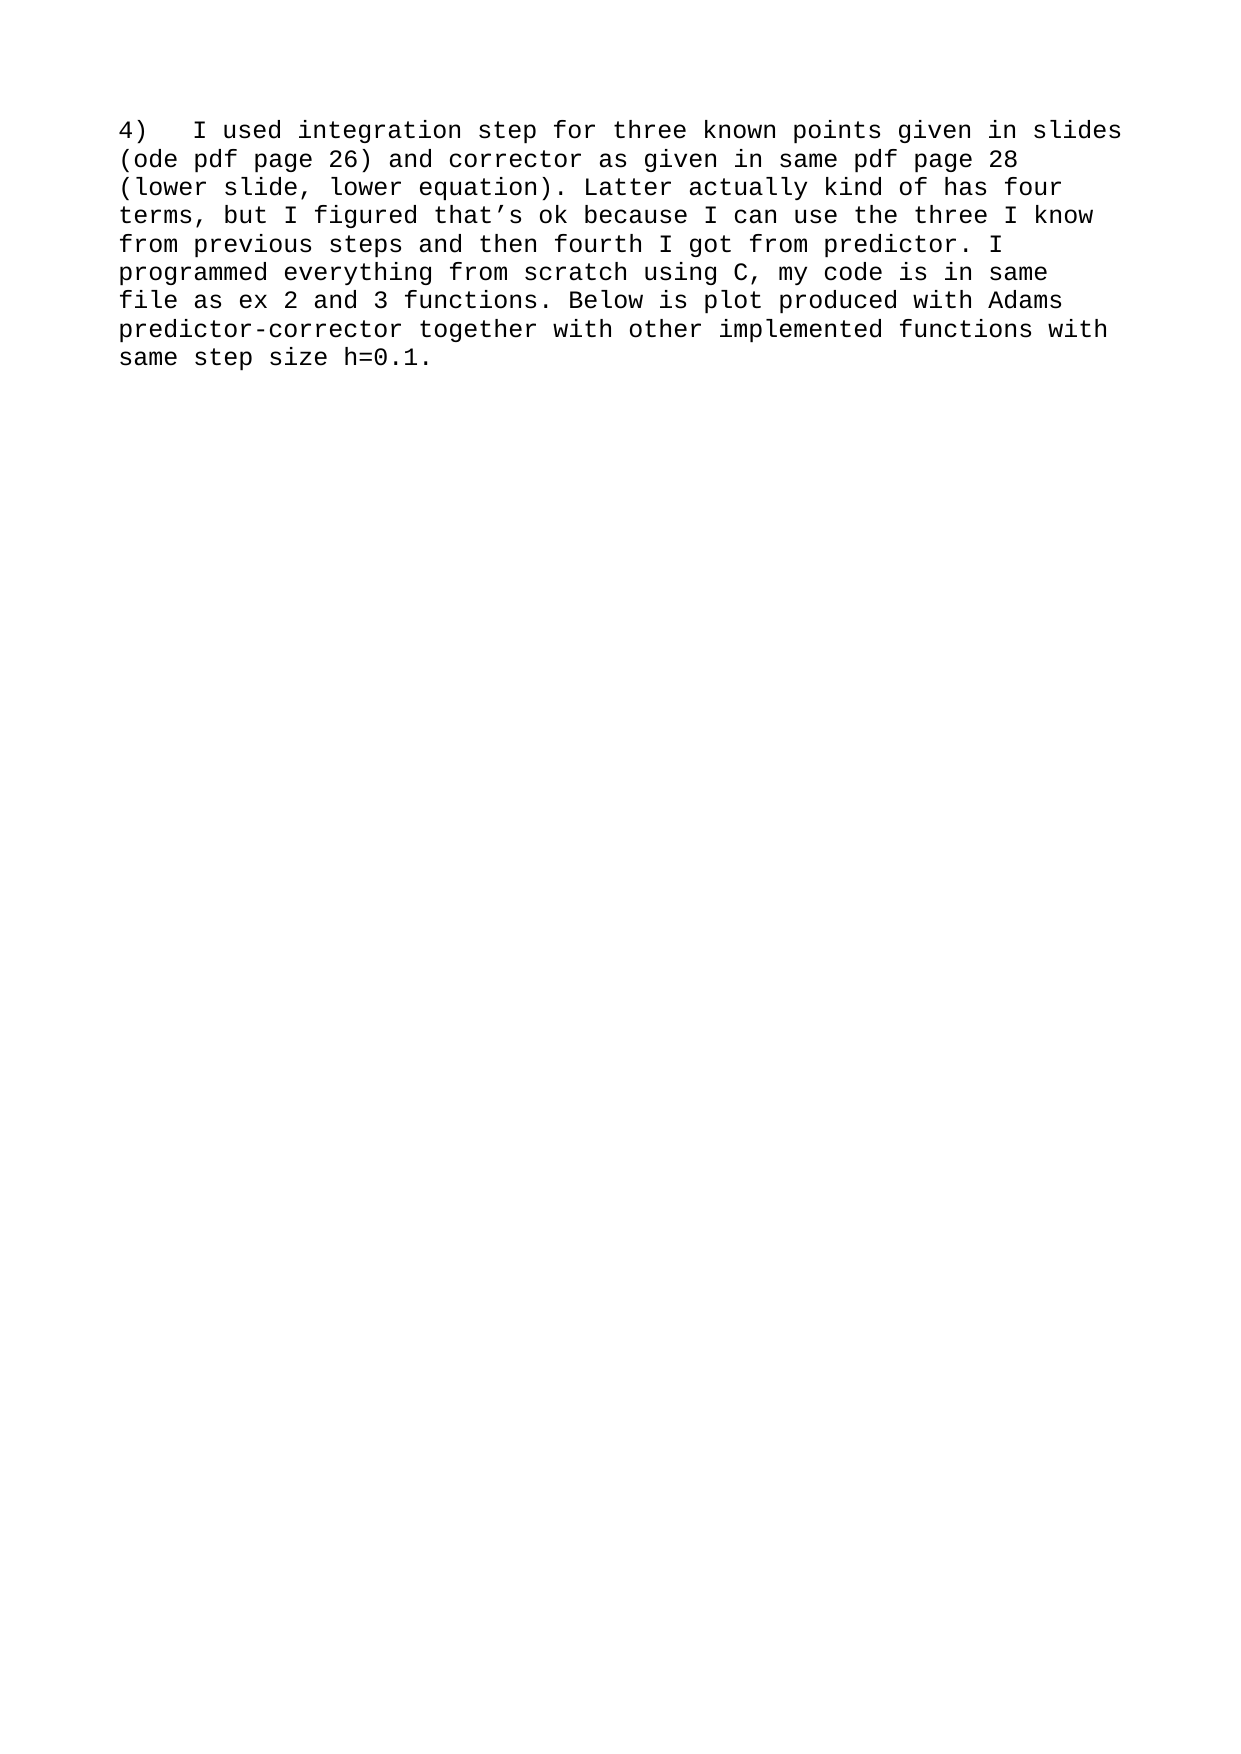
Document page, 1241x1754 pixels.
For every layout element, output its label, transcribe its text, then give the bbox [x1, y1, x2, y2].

text 4) I used integration step for three known points given in slides (ode pdf page 26) and corrector as given in same pdf page 28 (lower slide, lower equation). Latter actually kind of has four terms, but I figured that’s ok because I can use the three I know from previous steps and then fourth I got from predictor. I programmed everything from scratch using C, my code is in same file as ex 2 and 3 functions. Below is plot produced with Adams predictor-corrector together with other implemented functions with same step size h=0.1. [118, 118, 1122, 373]
